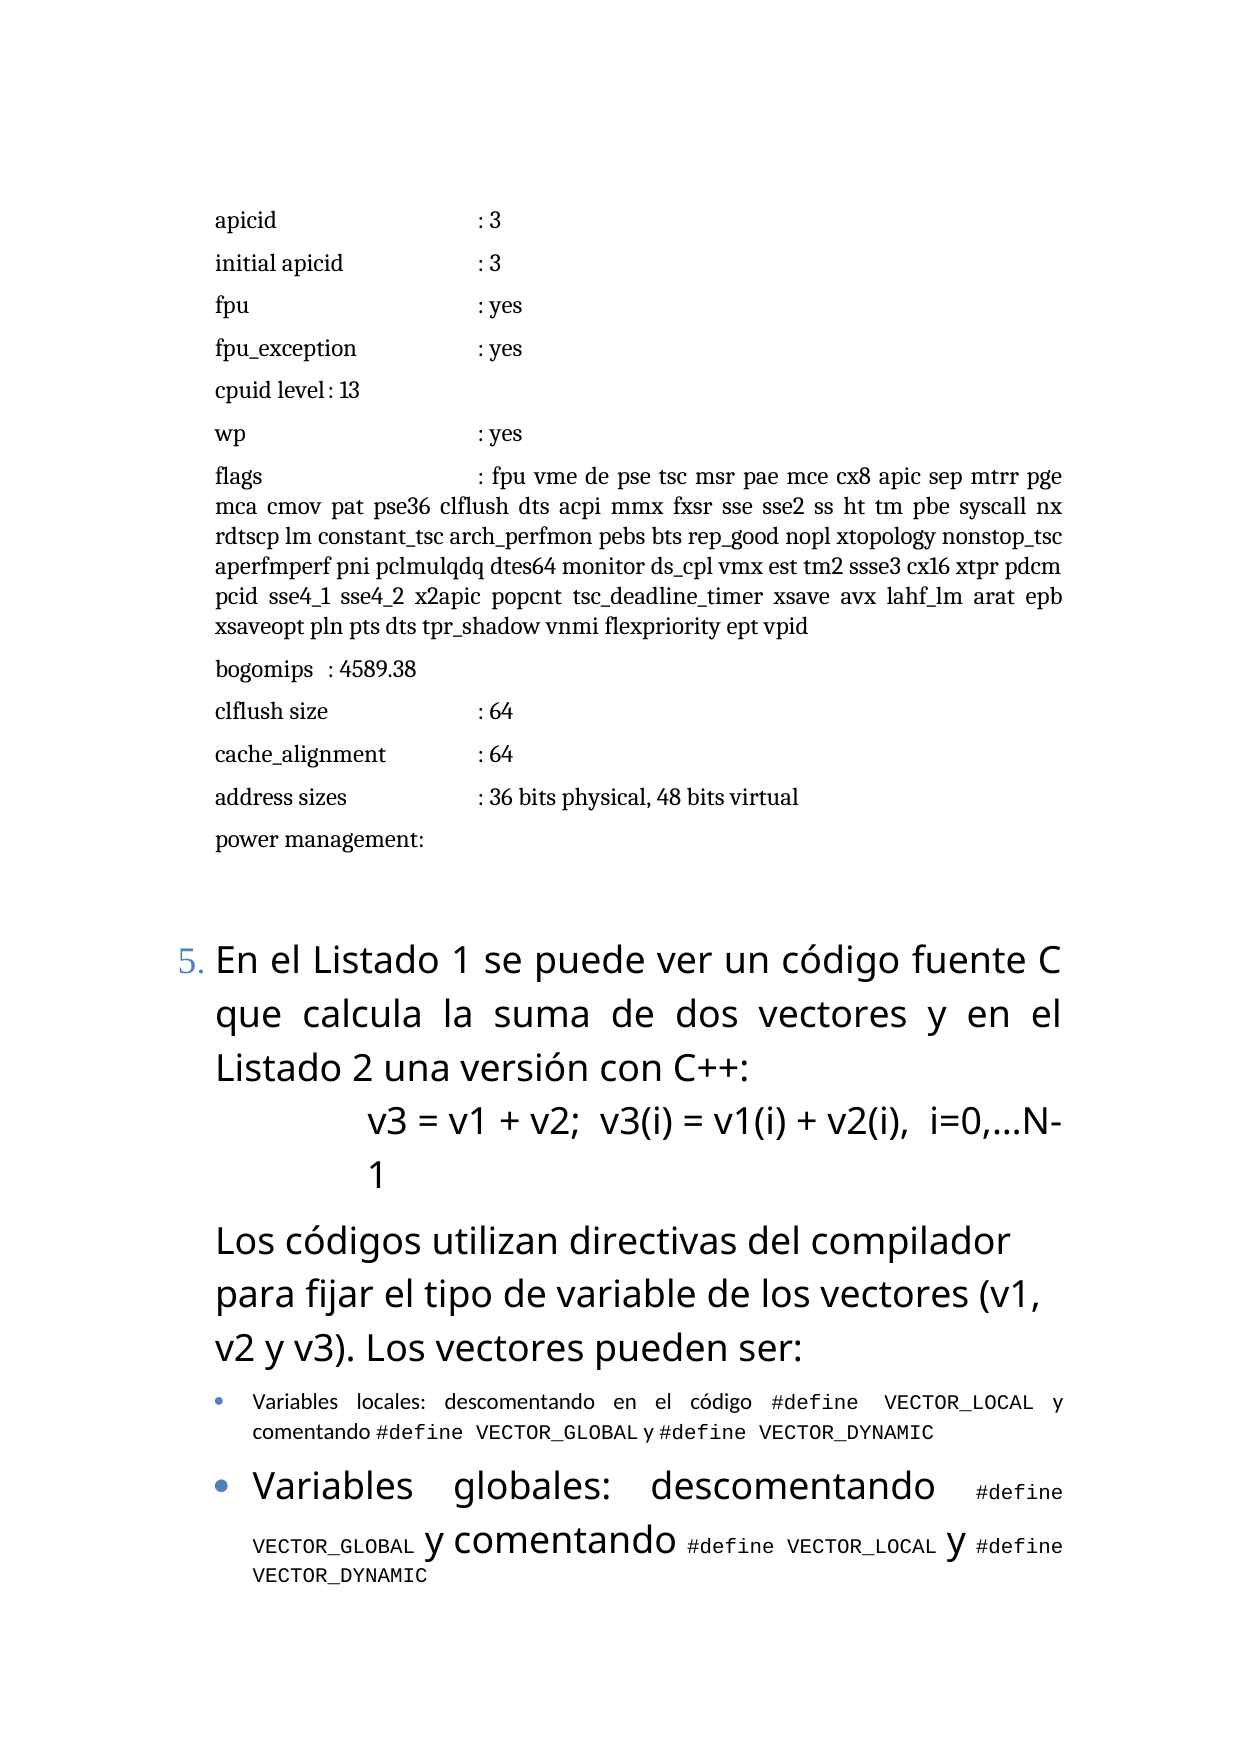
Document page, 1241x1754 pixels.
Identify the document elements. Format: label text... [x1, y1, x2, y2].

list fpu_exception : yes [215, 334, 1063, 362]
list clflush size : 64 [215, 697, 1063, 726]
list initial apicid : 3 [215, 248, 1063, 277]
list power management: [215, 825, 1063, 854]
list flags : fpu vme de pse tsc msr pae mce cx8 apic sep mtrr pge mca cmov pat pse36 clflush dts acpi mmx fxsr sse sse2 ss ht tm pbe syscall nx rdtscp lm constant_tsc arch_perfmon pebs bts rep_good nopl xtopology nonstop_tsc aperfmperf pni pclmulqdq dtes64 monitor ds_cpl vmx est tm2 ssse3 cx16 xtpr pdcm pcid sse4_1 sse4_2 x2apic popcnt tsc_deadline_timer xsave avx lahf_lm arat epb xsaveopt pln pts dts tpr_shadow vnmi flexpriority ept vpid [215, 462, 1063, 641]
list En el Listado 1 se puede ver un código fuente C que calcula la suma de dos vectores y en el Listado 2 una versión con C++: [177, 934, 1063, 1092]
text v3 = v1 + v2; v3(i) = v1(i) + v2(i), i=0,…N-1 [367, 1094, 1063, 1199]
list cpuid level : 13 [215, 376, 1063, 405]
list wp : yes [215, 419, 1063, 448]
list fpu : yes [215, 291, 1063, 320]
list Variables locales: descomentando en el código #define VECTOR_LOCAL y comentando #define VECTOR_GLOBAL y #define VECTOR_DYNAMIC [215, 1387, 1063, 1446]
list cache_alignment : 64 [215, 740, 1063, 769]
list bogomips : 4589.38 [215, 655, 1063, 683]
list Variables globales: descomentando #define VECTOR_GLOBAL y comentando #define VECTOR_LOCAL y #define VECTOR_DYNAMIC [215, 1459, 1063, 1589]
text Los códigos utilizan directivas del compilador para fijar el tipo de variable de los vectores (v1, v2 y v3). Los vectores pueden ser: [215, 1214, 1063, 1372]
list address sizes : 36 bits physical, 48 bits virtual [215, 782, 1063, 811]
list apicid : 3 [215, 206, 1063, 235]
